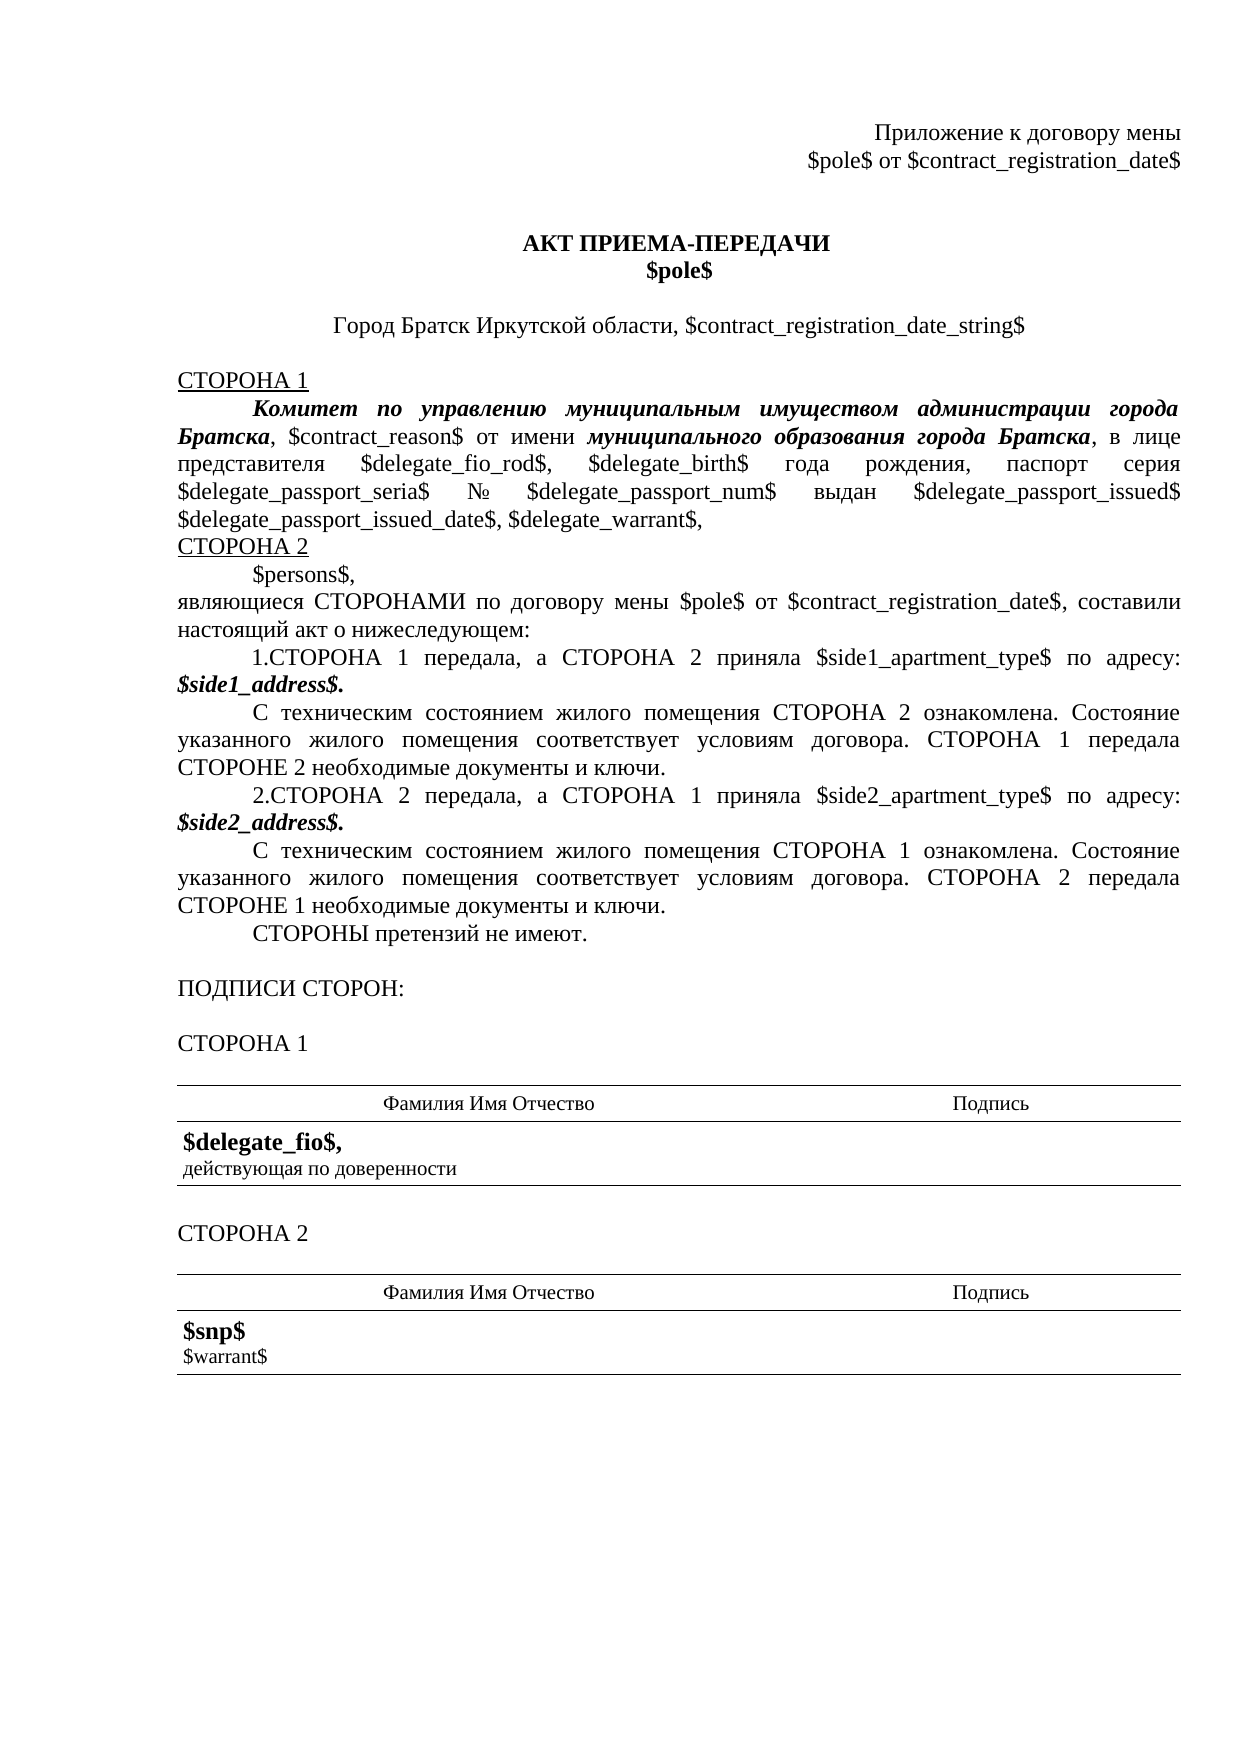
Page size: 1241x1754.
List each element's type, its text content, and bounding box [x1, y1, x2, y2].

text $pole$ [177, 256, 1181, 284]
text АКТ ПРИЕМА-ПЕРЕДАЧИ [177, 228, 1181, 256]
table_cell $delegate_fio$, действующая по доверенности [177, 1122, 800, 1185]
table_header [177, 118, 679, 173]
text ПОДПИСИ СТОРОН: [177, 974, 1181, 1001]
text С техническим состоянием жилого помещения СТОРОНА 1 ознакомлена. Состояние указанного жилого помещения соответствует условиям договора. СТОРОНА 2 передала СТОРОНЕ 1 необходимые документы и ключи. [177, 836, 1181, 919]
text 1.СТОРОНА 1 передала, а СТОРОНА 2 приняла $side1_apartment_type$ по адресу: $side1_address$. [177, 643, 1181, 698]
table_header Фамилия Имя Отчество [177, 1275, 800, 1310]
table_header Приложение к договору мены $pole$ от $contract_registration_date$ [679, 118, 1181, 173]
table_cell [800, 1311, 1181, 1374]
text СТОРОНА 1 [177, 367, 1181, 394]
text являющиеся СТОРОНАМИ по договору мены $pole$ от $contract_registration_date$, составили настоящий акт о нижеследующем: [177, 587, 1181, 643]
text 2.СТОРОНА 2 передала, а СТОРОНА 1 приняла $side2_apartment_type$ по адресу: $side2_address$. [177, 781, 1181, 836]
text СТОРОНЫ претензий не имеют. [177, 919, 1181, 946]
table_cell [800, 1122, 1181, 1185]
text Комитет по управлению муниципальным имуществом администрации города Братска, $contract_reason$ от имени муниципального образования города Братска, в лице представителя $delegate_fio_rod$, $delegate_birth$ года рождения, паспорт серия $delegate_passport_seria$ № $delegate_passport_num$ выдан $delegate_passport_issued$ $delegate_passport_issued_date$, $delegate_warrant$, [177, 394, 1181, 532]
text Город Братск Иркутской области, $contract_registration_date_string$ [177, 311, 1181, 339]
text СТОРОНА 2 [177, 1219, 1181, 1247]
text С техническим состоянием жилого помещения СТОРОНА 2 ознакомлена. Состояние указанного жилого помещения соответствует условиям договора. СТОРОНА 1 передала СТОРОНЕ 2 необходимые документы и ключи. [177, 698, 1181, 781]
table_header Подпись [800, 1086, 1181, 1121]
text $persons$, [177, 560, 1181, 587]
text СТОРОНА 2 [177, 532, 1181, 560]
text СТОРОНА 1 [177, 1029, 1181, 1057]
table_header Фамилия Имя Отчество [177, 1086, 800, 1121]
table_cell $snp$ $warrant$ [177, 1311, 800, 1374]
table_header Подпись [800, 1275, 1181, 1310]
